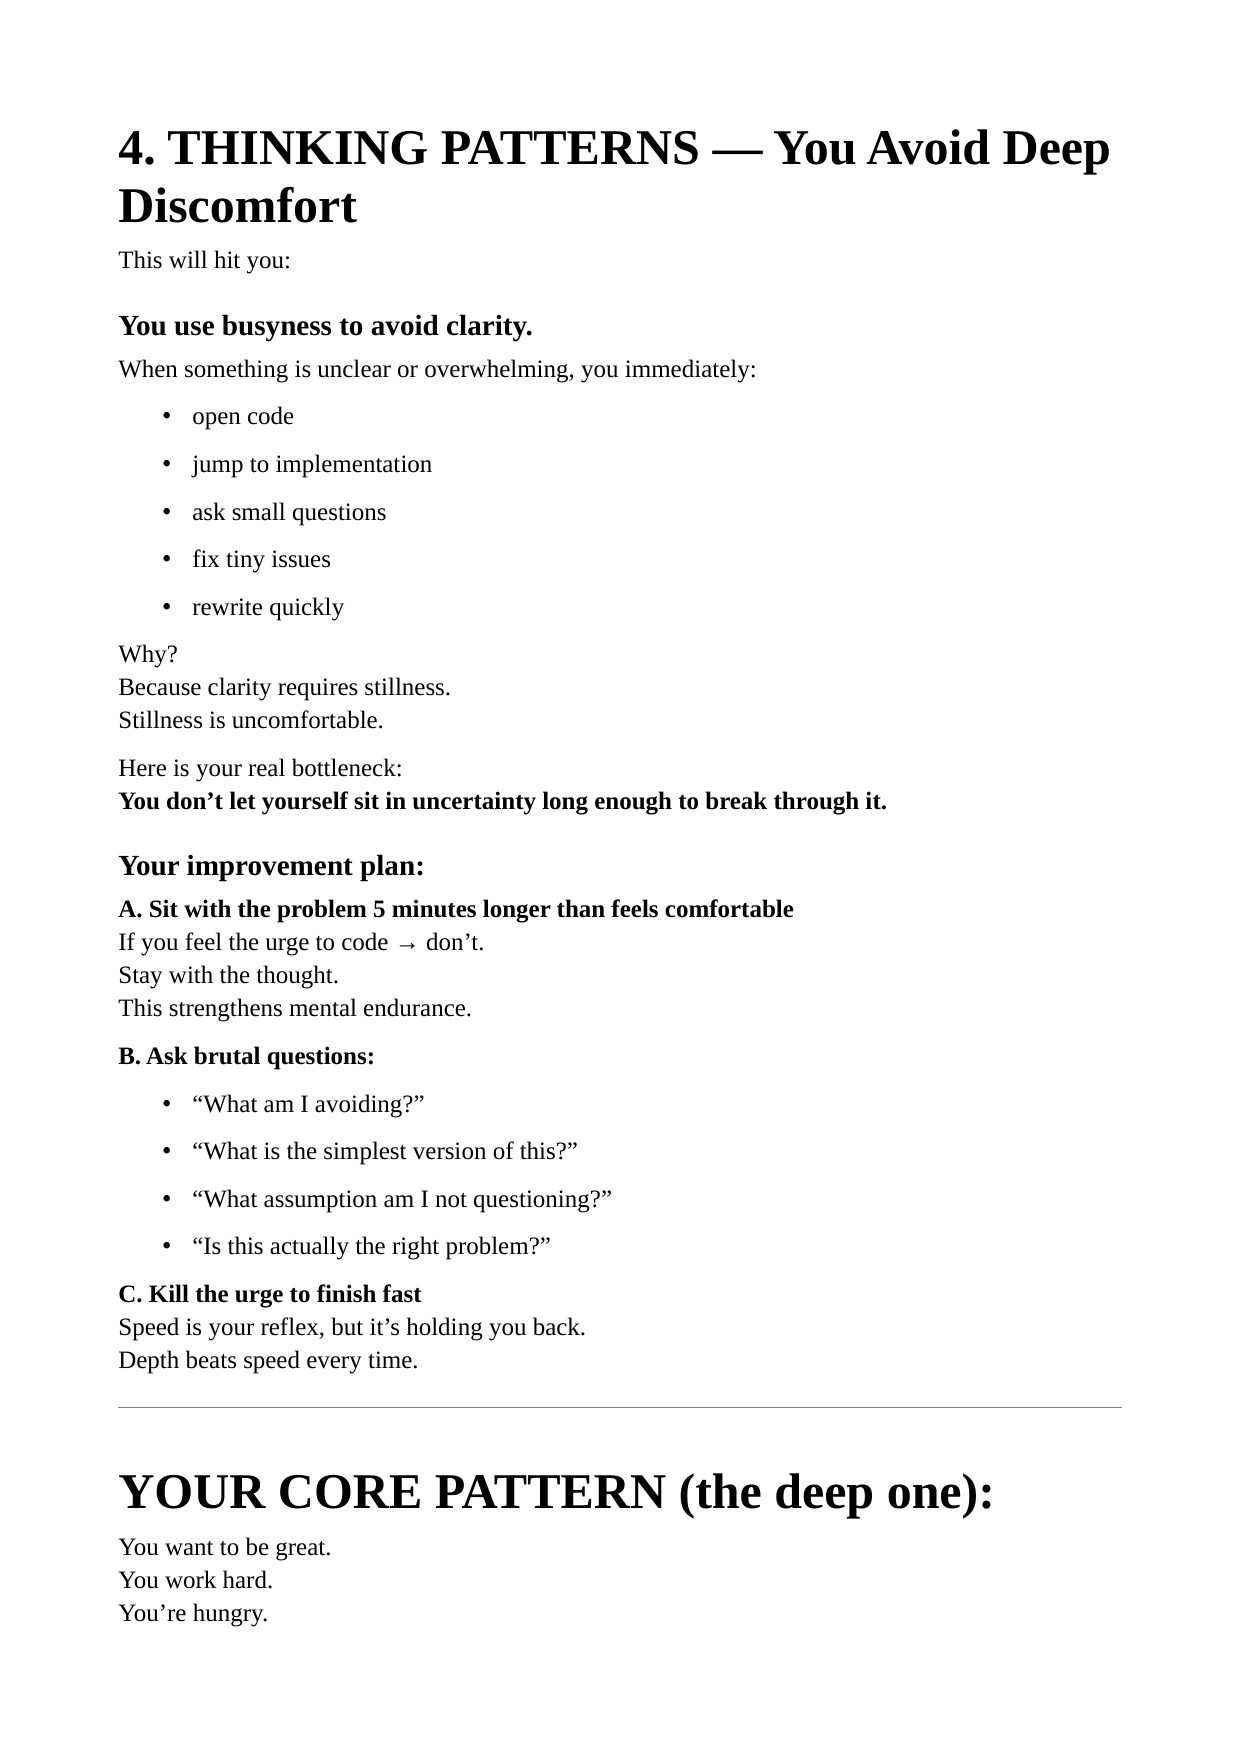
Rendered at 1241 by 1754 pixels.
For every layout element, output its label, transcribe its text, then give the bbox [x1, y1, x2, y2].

list open code [162, 401, 1122, 430]
list “Is this actually the right problem?” [162, 1231, 1122, 1260]
list rewrite quickly [162, 592, 1122, 621]
subtitle You use busyness to avoid clarity. [118, 308, 1122, 341]
list fix tiny issues [162, 544, 1122, 573]
list “What assumption am I not questioning?” [162, 1184, 1122, 1213]
text Why? Because clarity requires stillness. Stillness is uncomfortable. [118, 639, 1122, 734]
subtitle 4. THINKING PATTERNS — You Avoid Deep Discomfort [118, 118, 1122, 233]
text You want to be great. You work hard. You’re hungry. [118, 1532, 1122, 1627]
list “What is the simplest version of this?” [162, 1136, 1122, 1165]
text C. Kill the urge to finish fast Speed is your reflex, but it’s holding you back. Depth beats speed every time. [118, 1279, 1122, 1374]
list ask small questions [162, 497, 1122, 525]
text Here is your real bottleneck: You don’t let yourself sit in uncertainty long enough to break through it. [118, 753, 1122, 815]
text This will hit you: [118, 246, 1122, 274]
list jump to implementation [162, 449, 1122, 478]
list “What am I avoiding?” [162, 1089, 1122, 1117]
text B. Ask brutal questions: [118, 1041, 1122, 1070]
subtitle Your improvement plan: [118, 848, 1122, 882]
text When something is unclear or overwhelming, you immediately: [118, 354, 1122, 383]
subtitle YOUR CORE PATTERN (the deep one): [118, 1462, 1122, 1519]
text A. Sit with the problem 5 minutes longer than feels comfortable If you feel the urge to code → don’t. Stay with the thought. This strengthens mental endurance. [118, 894, 1122, 1022]
